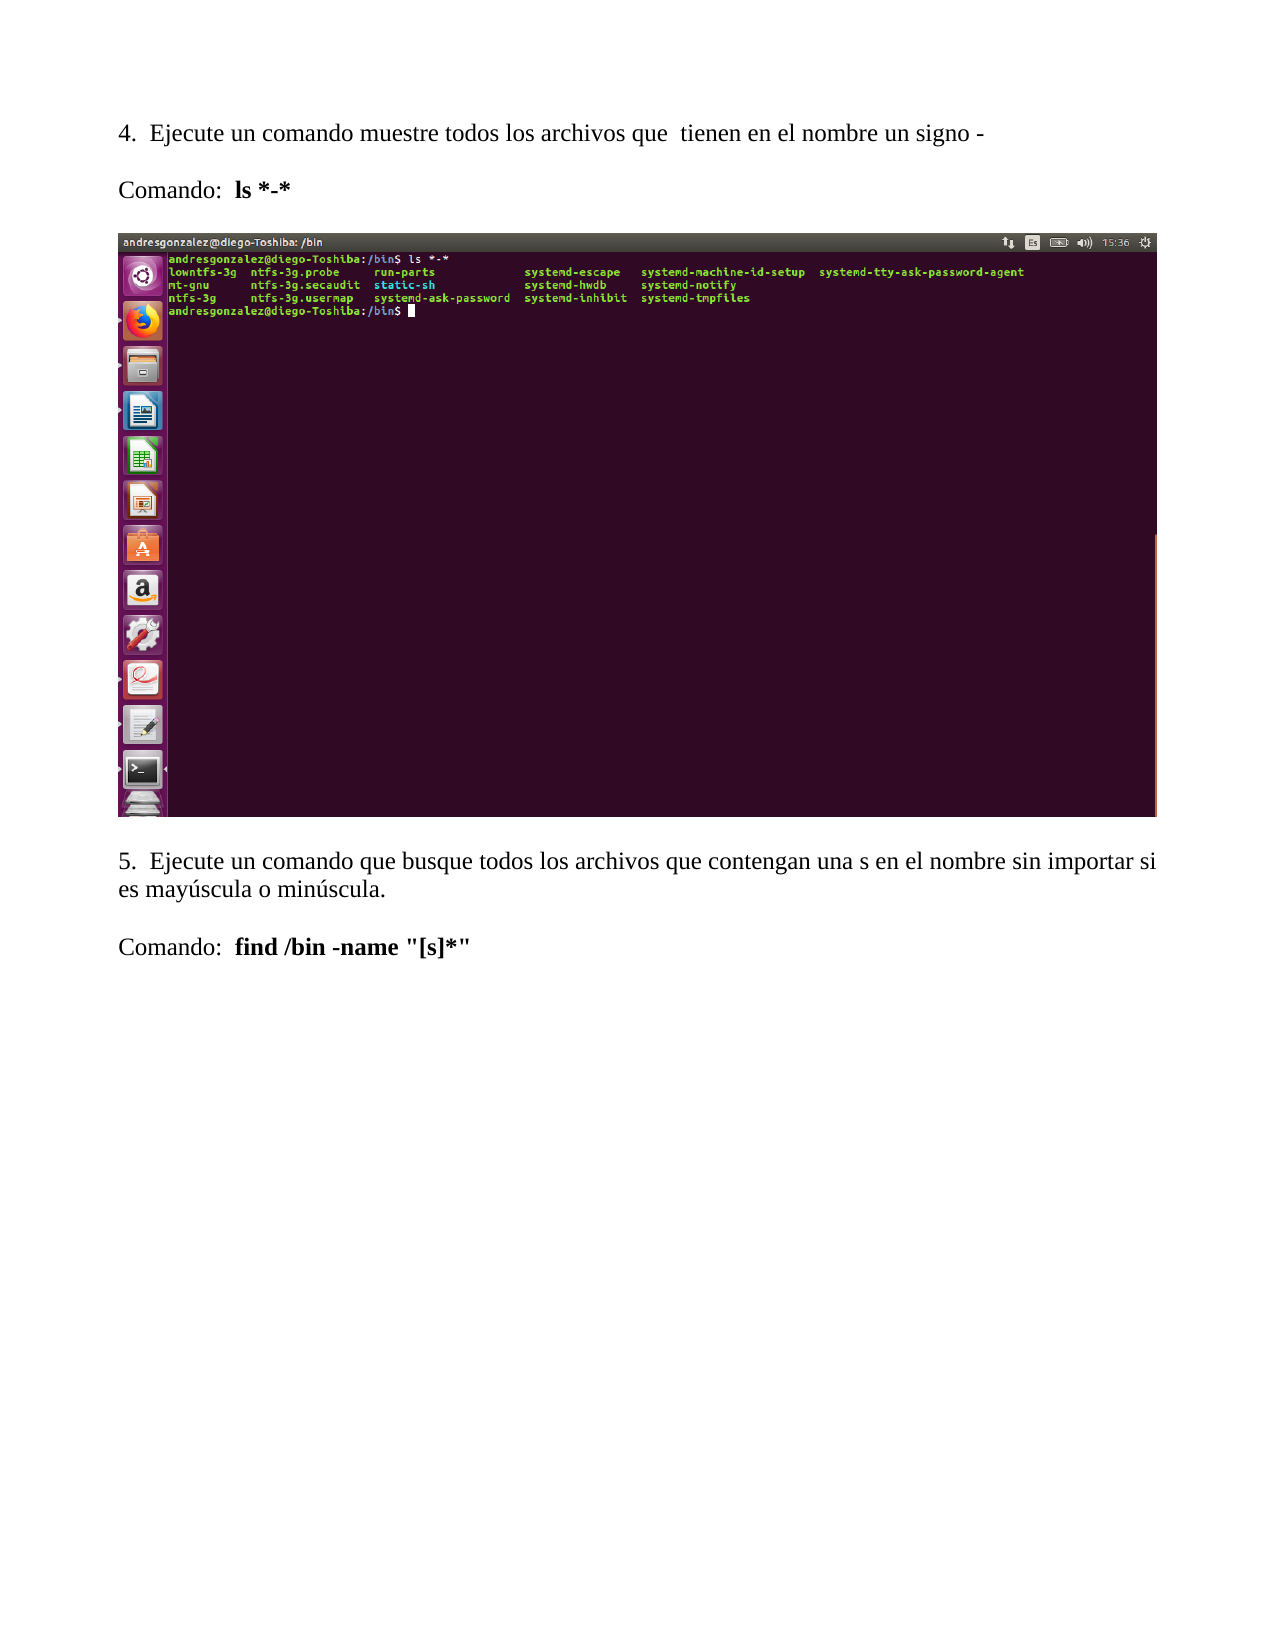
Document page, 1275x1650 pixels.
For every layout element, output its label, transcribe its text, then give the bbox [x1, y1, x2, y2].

text 4. Ejecute un comando muestre todos los archivos que tienen en el nombre un signo - [118, 118, 1157, 147]
text Comando: find /bin -name "[s]*" [118, 932, 1157, 961]
picture [118, 233, 1157, 817]
text 5. Ejecute un comando que busque todos los archivos que contengan una s en el nombre sin importar si es mayúscula o minúscula. [118, 846, 1157, 903]
text Comando: ls *-* [118, 176, 1157, 204]
